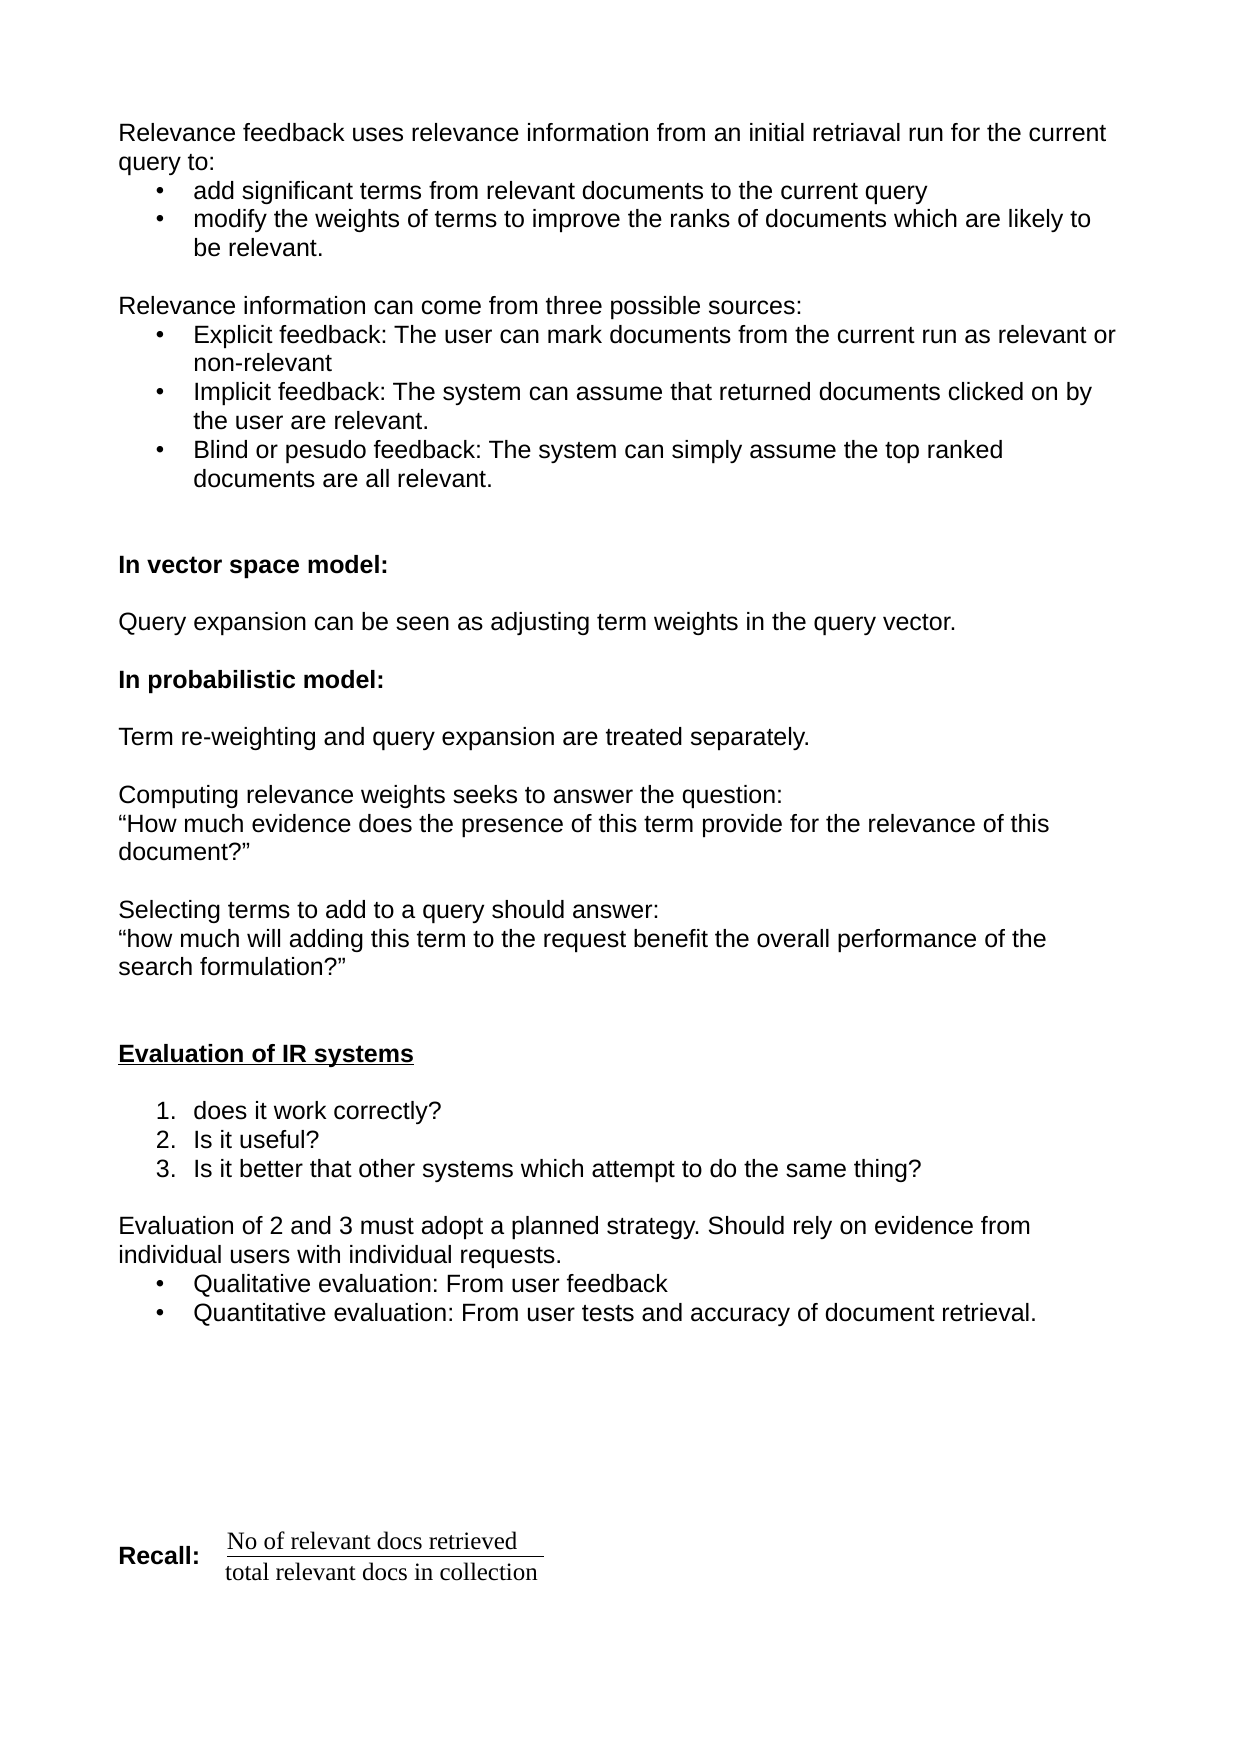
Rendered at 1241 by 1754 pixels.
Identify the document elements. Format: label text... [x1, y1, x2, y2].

text Selecting terms to add to a query should answer: [118, 895, 1122, 924]
list add significant terms from relevant documents to the current query [156, 176, 1122, 204]
text Term re-weighting and query expansion are treated separately. [118, 722, 1122, 751]
list does it work correctly? [156, 1096, 1122, 1125]
text Evaluation of IR systems [118, 1039, 1122, 1067]
text Query expansion can be seen as adjusting term weights in the query vector. [118, 607, 1122, 636]
list Explicit feedback: The user can mark documents from the current run as relevant or non-relevant [156, 319, 1122, 377]
text Relevance information can come from three possible sources: [118, 291, 1122, 319]
list Is it better that other systems which attempt to do the same thing? [156, 1154, 1122, 1182]
text Recall: [118, 1528, 1122, 1587]
text Evaluation of 2 and 3 must adopt a planned strategy. Should rely on evidence from individual users with individual requests. [118, 1211, 1122, 1269]
list modify the weights of terms to improve the ranks of documents which are likely to be relevant. [156, 204, 1122, 262]
text In probabilistic model: [118, 665, 1122, 694]
text “how much will adding this term to the request benefit the overall performance of the search formulation?” [118, 924, 1122, 981]
text “How much evidence does the presence of this term provide for the relevance of this document?” [118, 809, 1122, 866]
text Computing relevance weights seeks to answer the question: [118, 780, 1122, 809]
list Blind or pesudo feedback: The system can simply assume the top ranked documents are all relevant. [156, 435, 1122, 492]
list Quantitative evaluation: From user tests and accuracy of document retrieval. [156, 1297, 1122, 1326]
list Implicit feedback: The system can assume that returned documents clicked on by the user are relevant. [156, 377, 1122, 435]
list Qualitative evaluation: From user feedback [156, 1269, 1122, 1297]
list Is it useful? [156, 1125, 1122, 1154]
text Relevance feedback uses relevance information from an initial retriaval run for the current query to: [118, 118, 1122, 176]
text In vector space model: [118, 550, 1122, 579]
